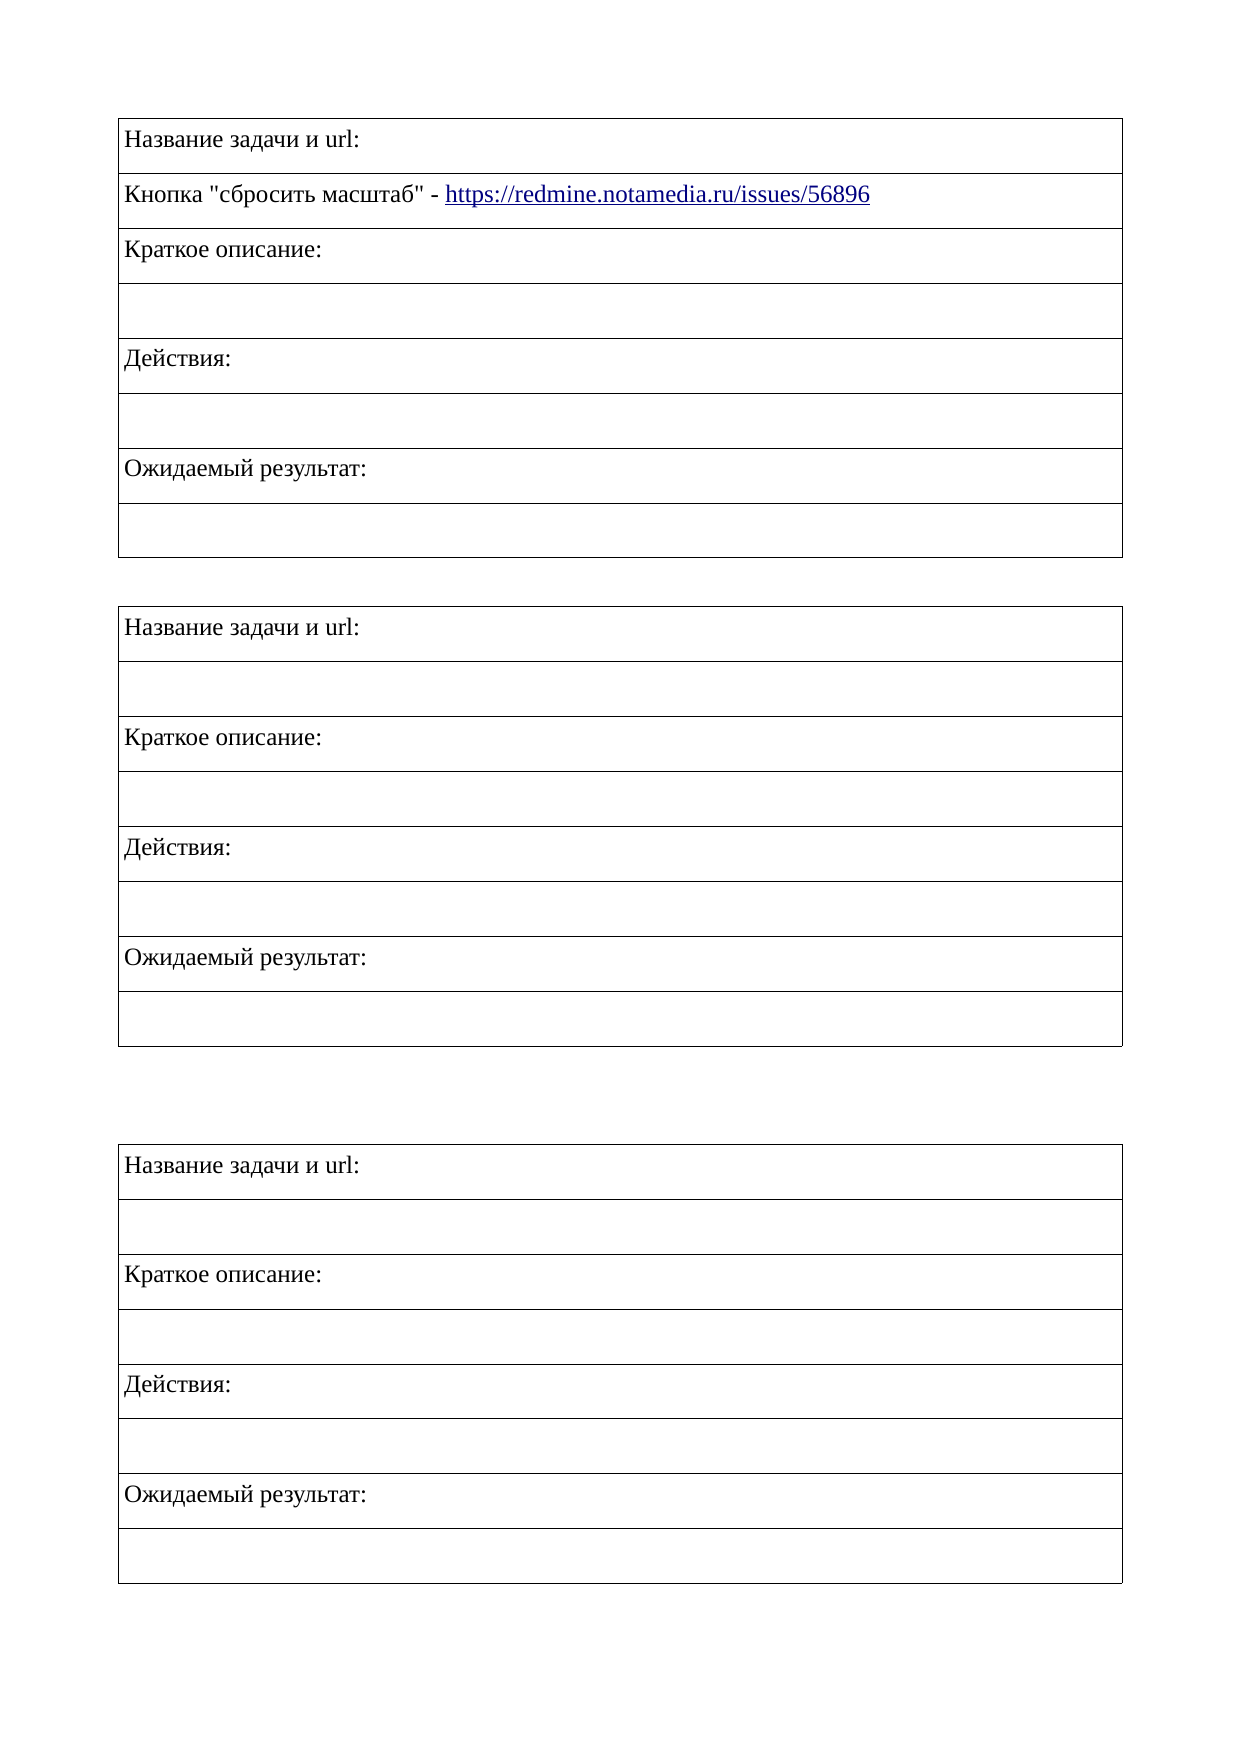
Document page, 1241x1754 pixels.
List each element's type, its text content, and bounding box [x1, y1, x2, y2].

table_cell Действия: [119, 1365, 1122, 1418]
table_cell [119, 284, 1122, 338]
table_cell [119, 1419, 1122, 1473]
table_cell Краткое описание: [119, 229, 1122, 283]
table_header Название задачи и url: [119, 119, 1122, 173]
table_cell [119, 992, 1122, 1046]
table_cell Краткое описание: [119, 717, 1122, 771]
table_cell Ожидаемый результат: [119, 937, 1122, 991]
table_cell [119, 504, 1122, 557]
table_cell Ожидаемый результат: [119, 449, 1122, 502]
table_cell [119, 882, 1122, 936]
table_cell [119, 1529, 1122, 1583]
table_cell Действия: [119, 827, 1122, 881]
table_cell Действия: [119, 339, 1122, 393]
table_cell [119, 772, 1122, 826]
table_header Название задачи и url: [119, 607, 1122, 661]
table_header Название задачи и url: [119, 1145, 1122, 1199]
table_cell [119, 1310, 1122, 1363]
table_cell Краткое описание: [119, 1255, 1122, 1308]
table_cell Ожидаемый результат: [119, 1474, 1122, 1528]
table_cell [119, 1200, 1122, 1254]
table_cell Кнопка "сбросить масштаб" - https://redmine.notamedia.ru/issues/56896 [119, 174, 1122, 228]
table_cell [119, 394, 1122, 447]
table_cell [119, 662, 1122, 716]
